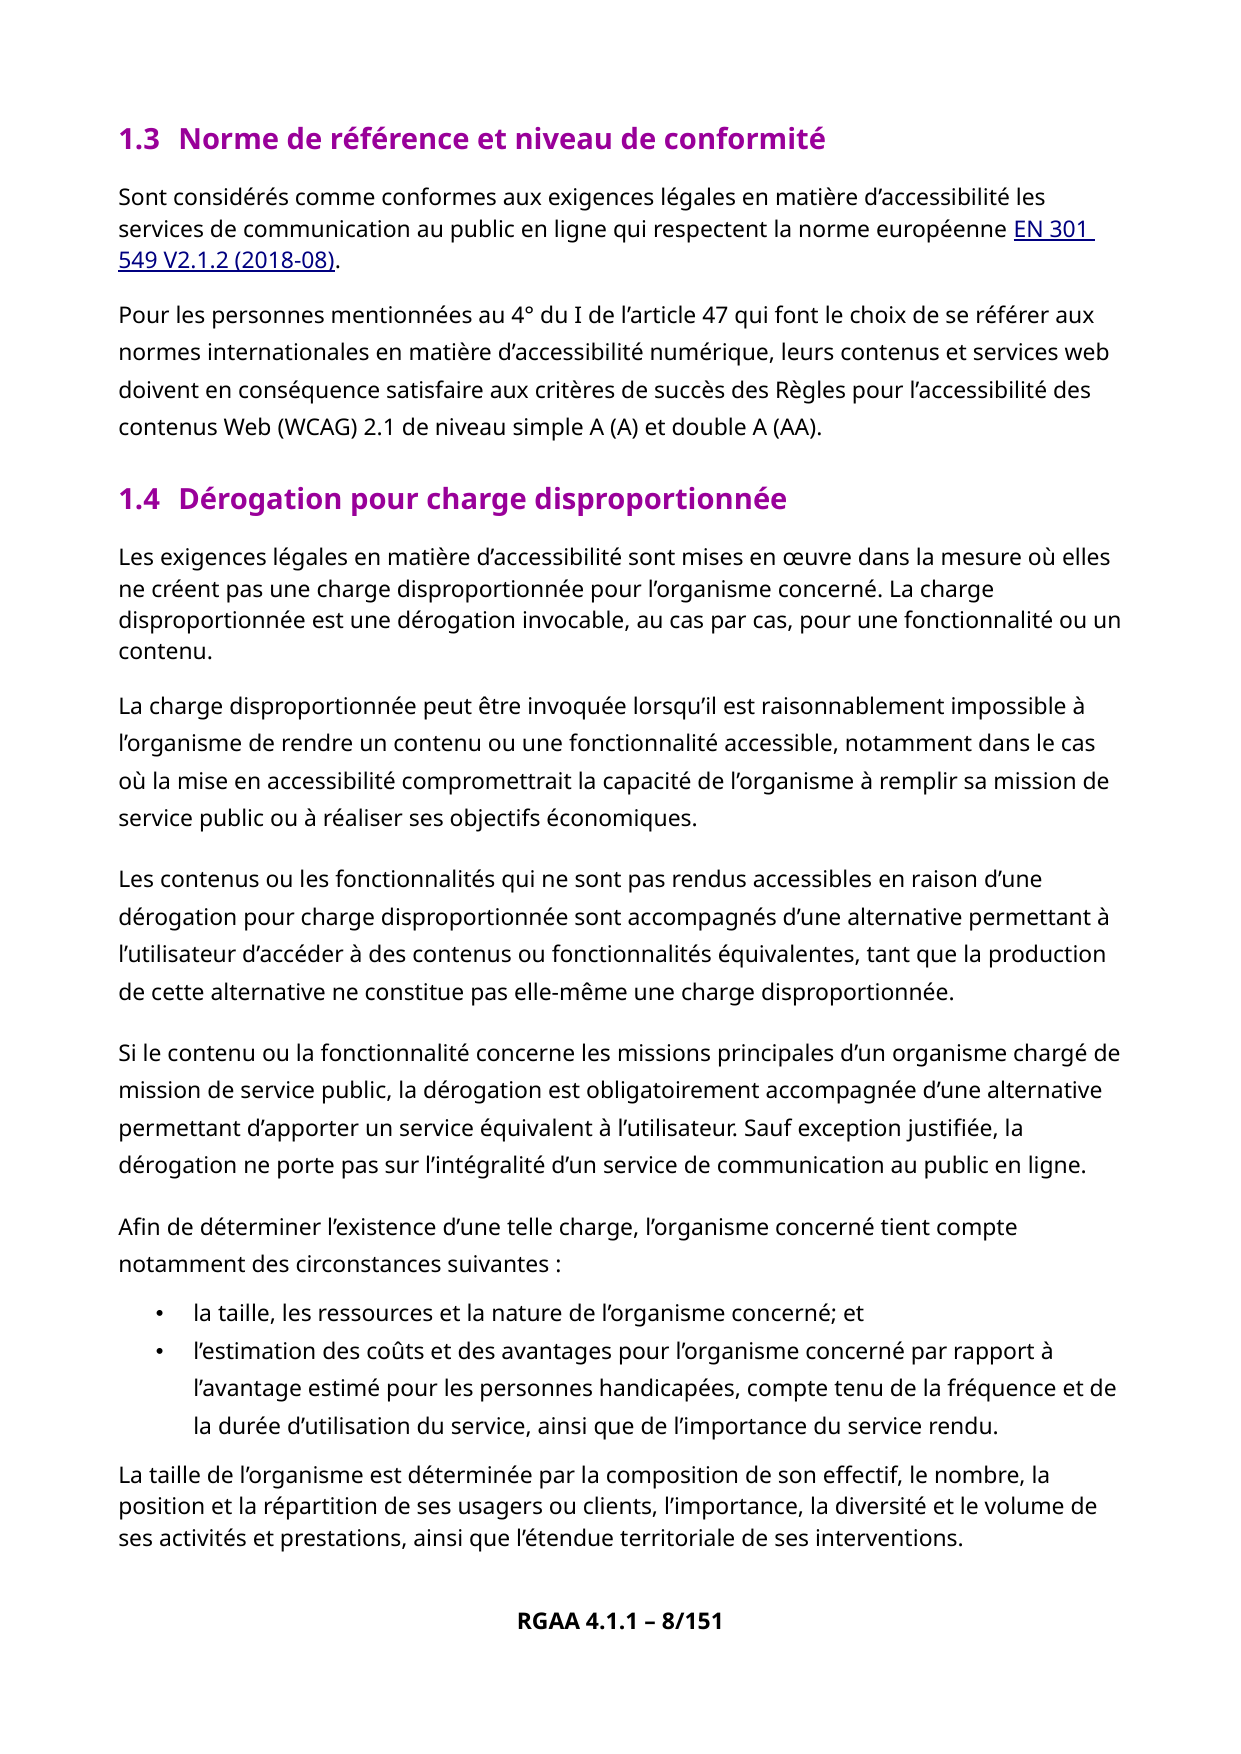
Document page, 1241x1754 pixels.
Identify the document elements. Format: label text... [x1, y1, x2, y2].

text Pour les personnes mentionnées au 4° du I de l’article 47 qui font le choix de se référer aux normes internationales en matière d’accessibilité numérique, leurs contenus et services web doivent en conséquence satisfaire aux critères de succès des Règles pour l’accessibilité des contenus Web (WCAG) 2.1 de niveau simple A (A) et double A (AA). [118, 299, 1122, 442]
text Les exigences légales en matière d’accessibilité sont mises en œuvre dans la mesure où elles ne créent pas une charge disproportionnée pour l’organisme concerné. La charge disproportionnée est une dérogation invocable, au cas par cas, pour une fonctionnalité ou un contenu. [118, 541, 1122, 666]
subtitle Norme de référence et niveau de conformité [118, 118, 1122, 158]
text Les contenus ou les fonctionnalités qui ne sont pas rendus accessibles en raison d’une dérogation pour charge disproportionnée sont accompagnés d’une alternative permettant à l’utilisateur d’accéder à des contenus ou fonctionnalités équivalentes, tant que la production de cette alternative ne constitue pas elle-même une charge disproportionnée. [118, 863, 1122, 1007]
list l’estimation des coûts et des avantages pour l’organisme concerné par rapport à l’avantage estimé pour les personnes handicapées, compte tenu de la fréquence et de la durée d’utilisation du service, ainsi que de l’importance du service rendu. [156, 1335, 1122, 1441]
text Si le contenu ou la fonctionnalité concerne les missions principales d’un organisme chargé de mission de service public, la dérogation est obligatoirement accompagnée d’une alternative permettant d’apporter un service équivalent à l’utilisateur. Sauf exception justifiée, la dérogation ne porte pas sur l’intégralité d’un service de communication au public en ligne. [118, 1037, 1122, 1181]
text La charge disproportionnée peut être invoquée lorsqu’il est raisonnablement impossible à l’organisme de rendre un contenu ou une fonctionnalité accessible, notamment dans le cas où la mise en accessibilité compromettrait la capacité de l’organisme à remplir sa mission de service public ou à réaliser ses objectifs économiques. [118, 690, 1122, 834]
subtitle Dérogation pour charge disproportionnée [118, 478, 1122, 518]
text Sont considérés comme conformes aux exigences légales en matière d’accessibilité les services de communication au public en ligne qui respectent la norme européenne EN 301 549 V2.1.2 (2018-08). [118, 181, 1122, 275]
text Afin de déterminer l’existence d’une telle charge, l’organisme concerné tient compte notamment des circonstances suivantes : [118, 1211, 1122, 1279]
list la taille, les ressources et la nature de l’organisme concerné; et [156, 1297, 1122, 1328]
text La taille de l’organisme est déterminée par la composition de son effectif, le nombre, la position et la répartition de ses usagers ou clients, l’importance, la diversité et le volume de ses activités et prestations, ainsi que l’étendue territoriale de ses interventions. [118, 1459, 1122, 1553]
